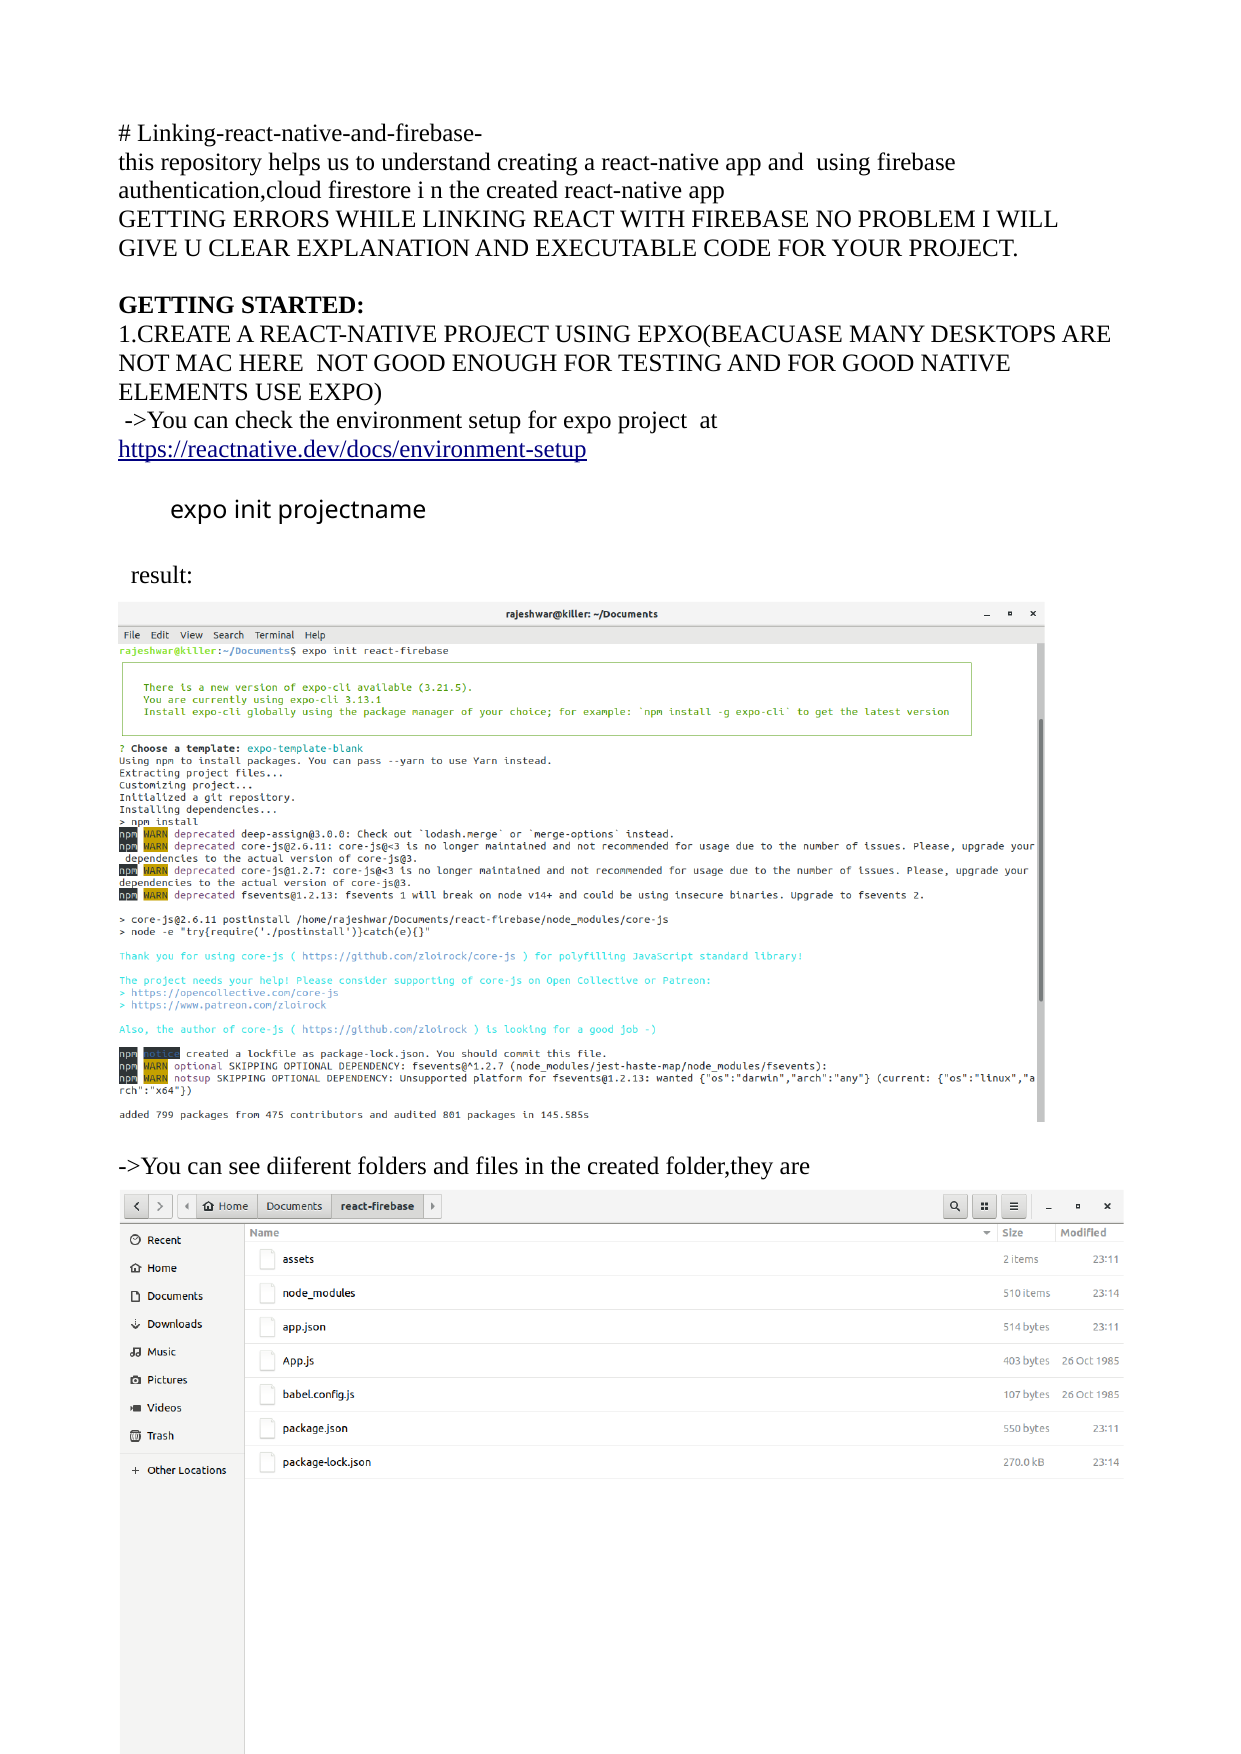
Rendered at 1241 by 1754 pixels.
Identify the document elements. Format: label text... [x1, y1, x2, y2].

text result: [118, 560, 1122, 589]
picture [119, 1189, 1124, 1754]
text ->You can check the environment setup for expo project at https://reactnative.dev/docs/environment-setup [118, 406, 1122, 463]
text GETTING ERRORS WHILE LINKING REACT WITH FIREBASE NO PROBLEM I WILL GIVE U CLEAR EXPLANATION AND EXECUTABLE CODE FOR YOUR PROJECT. [118, 204, 1122, 262]
text ->You can see diiferent folders and files in the created folder,they are [118, 1151, 1122, 1179]
text 1.CREATE A REACT-NATIVE PROJECT USING EPXO(BEACUASE MANY DESKTOPS ARE NOT MAC HERE NOT GOOD ENOUGH FOR TESTING AND FOR GOOD NATIVE ELEMENTS USE EXPO) [118, 319, 1122, 406]
text GETTING STARTED: [118, 291, 1122, 319]
picture [118, 601, 1045, 1122]
text this repository helps us to understand creating a react-native app and using firebase authentication,cloud firestore i n the created react-native app [118, 147, 1122, 204]
text expo init projectname [118, 492, 1122, 526]
text # Linking-react-native-and-firebase- [118, 118, 1122, 147]
